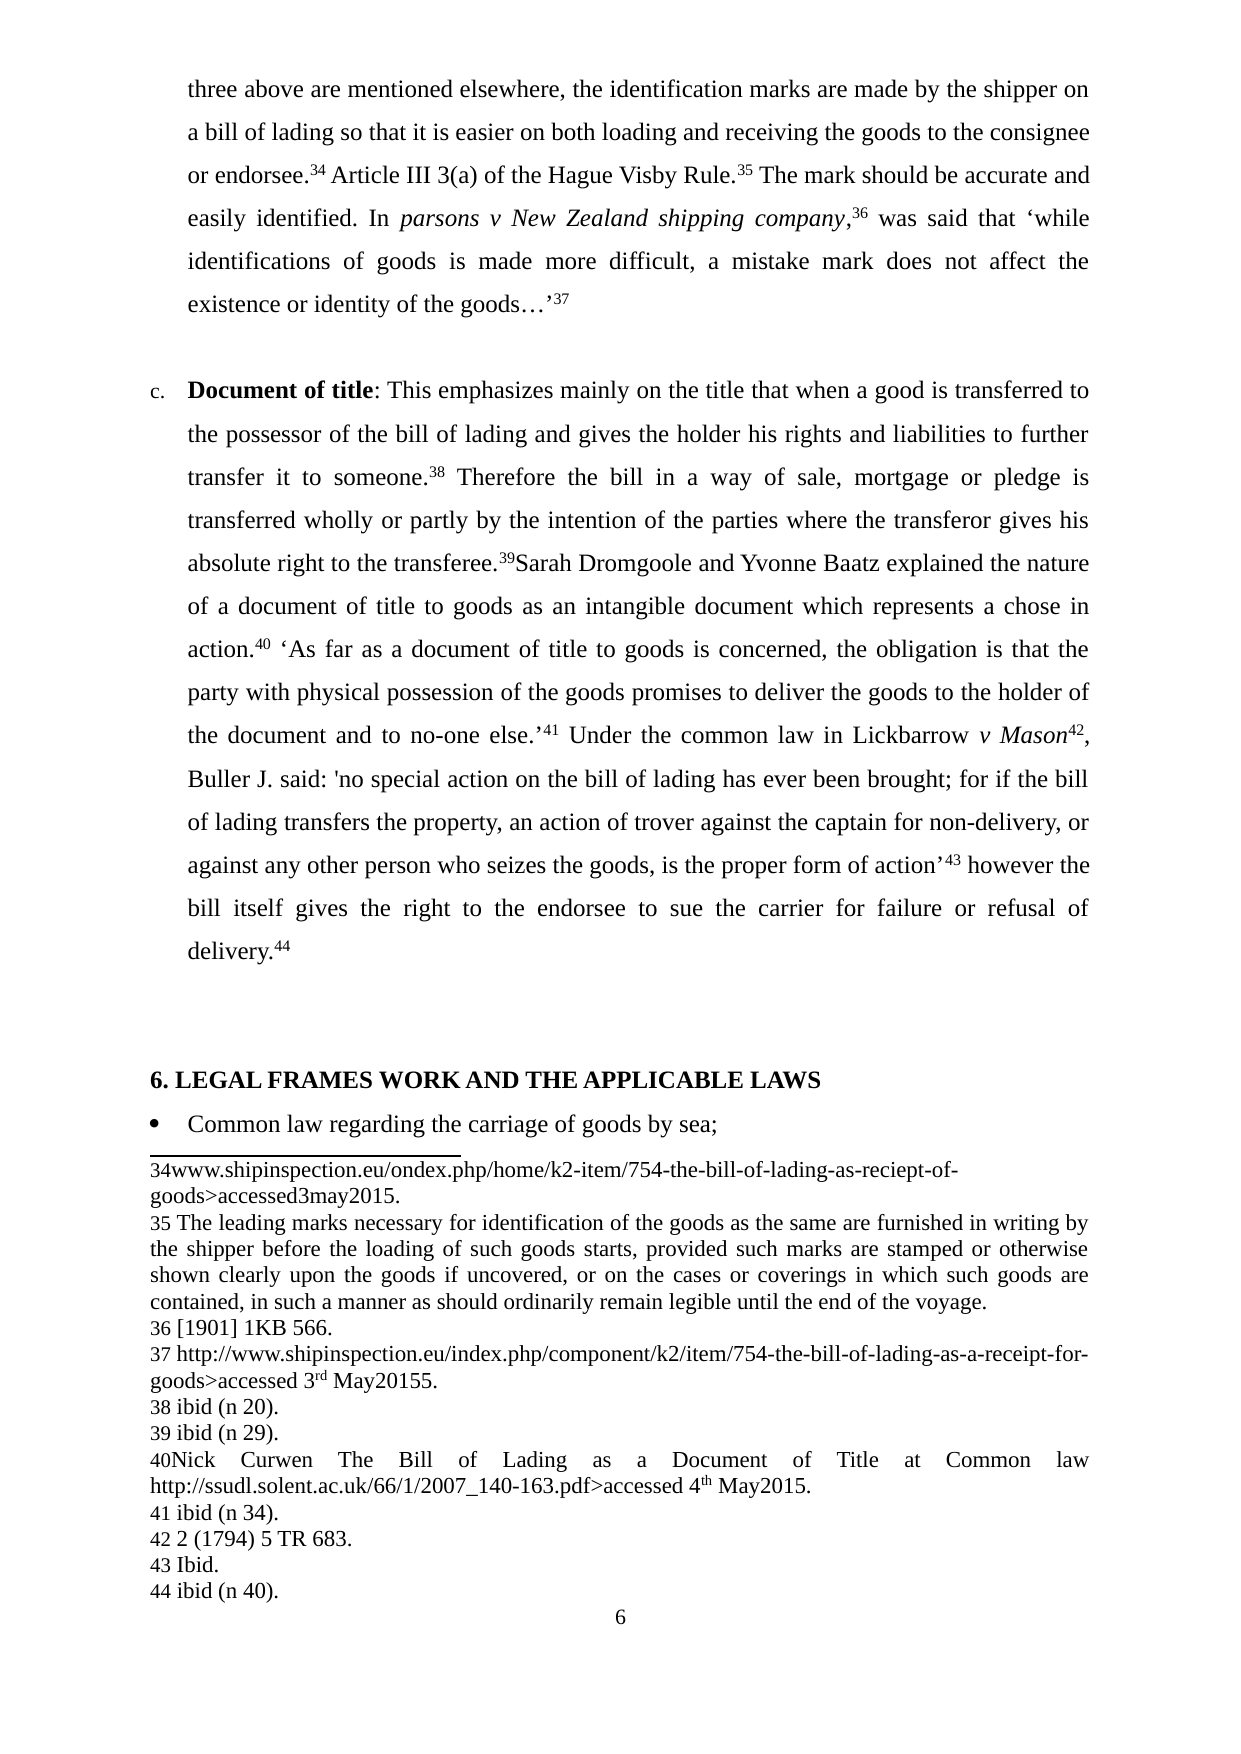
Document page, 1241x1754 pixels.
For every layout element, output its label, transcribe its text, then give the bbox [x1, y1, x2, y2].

list Nick Curwen The Bill of Lading as a Document of Title at Common law http://ssudl.solent.ac.uk/66/1/2007_140-163.pdf>accessed 4th May2015. [150, 1446, 1090, 1498]
list ibid (n 29). [150, 1419, 1090, 1446]
list Ibid. [150, 1551, 1090, 1578]
list [1901] 1KB 566. [150, 1314, 1090, 1340]
list three above are mentioned elsewhere, the identification marks are made by the shipper on a bill of lading so that it is easier on both loading and receiving the goods to the consignee or endorsee. Article III 3(a) of the Hague Visby Rule. The mark should be accurate and easily identified. In parsons v New Zealand shipping company, was said that ‘while identifications of goods is made more difficult, a mistake mark does not affect the existence or identity of the goods…’ [150, 74, 1090, 318]
list http://www.shipinspection.eu/index.php/component/k2/item/754-the-bill-of-lading-as-a-receipt-for-goods>accessed 3rd May20155. [150, 1340, 1090, 1393]
list www.shipinspection.eu/ondex.php/home/k2-item/754-the-bill-of-lading-as-reciept-of-goods>accessed3may2015. [150, 1156, 1090, 1209]
list ibid (n 40). [150, 1578, 1090, 1604]
list ibid (n 34). [150, 1498, 1090, 1525]
list Common law regarding the carriage of goods by sea; [150, 1109, 1090, 1137]
list Document of title: This emphasizes mainly on the title that when a good is transferred to the possessor of the bill of lading and gives the holder his rights and liabilities to further transfer it to someone. Therefore the bill in a way of sale, mortgage or pledge is transferred wholly or partly by the intention of the parties where the transferor gives his absolute right to the transferee.Sarah Dromgoole and Yvonne Baatz explained the nature of a document of title to goods as an intangible document which represents a chose in action. ‘As far as a document of title to goods is concerned, the obligation is that the party with physical possession of the goods promises to deliver the goods to the holder of the document and to no-one else.’ Under the common law in Lickbarrow v Mason, Buller J. said: 'no special action on the bill of lading has ever been brought; for if the bill of lading transfers the property, an action of trover against the captain for non-delivery, or against any other person who seizes the goods, is the proper form of action’ however the bill itself gives the right to the endorsee to sue the carrier for failure or refusal of delivery. [150, 376, 1090, 965]
list ibid (n 20). [150, 1393, 1090, 1419]
list 2 (1794) 5 TR 683. [150, 1525, 1090, 1551]
text 6. LEGAL FRAMES WORK AND THE APPLICABLE LAWS [150, 1066, 1090, 1094]
list The leading marks necessary for identification of the goods as the same are furnished in writing by the shipper before the loading of such goods starts, provided such marks are stamped or otherwise shown clearly upon the goods if uncovered, or on the cases or coverings in which such goods are contained, in such a manner as should ordinarily remain legible until the end of the voyage. [150, 1209, 1090, 1314]
